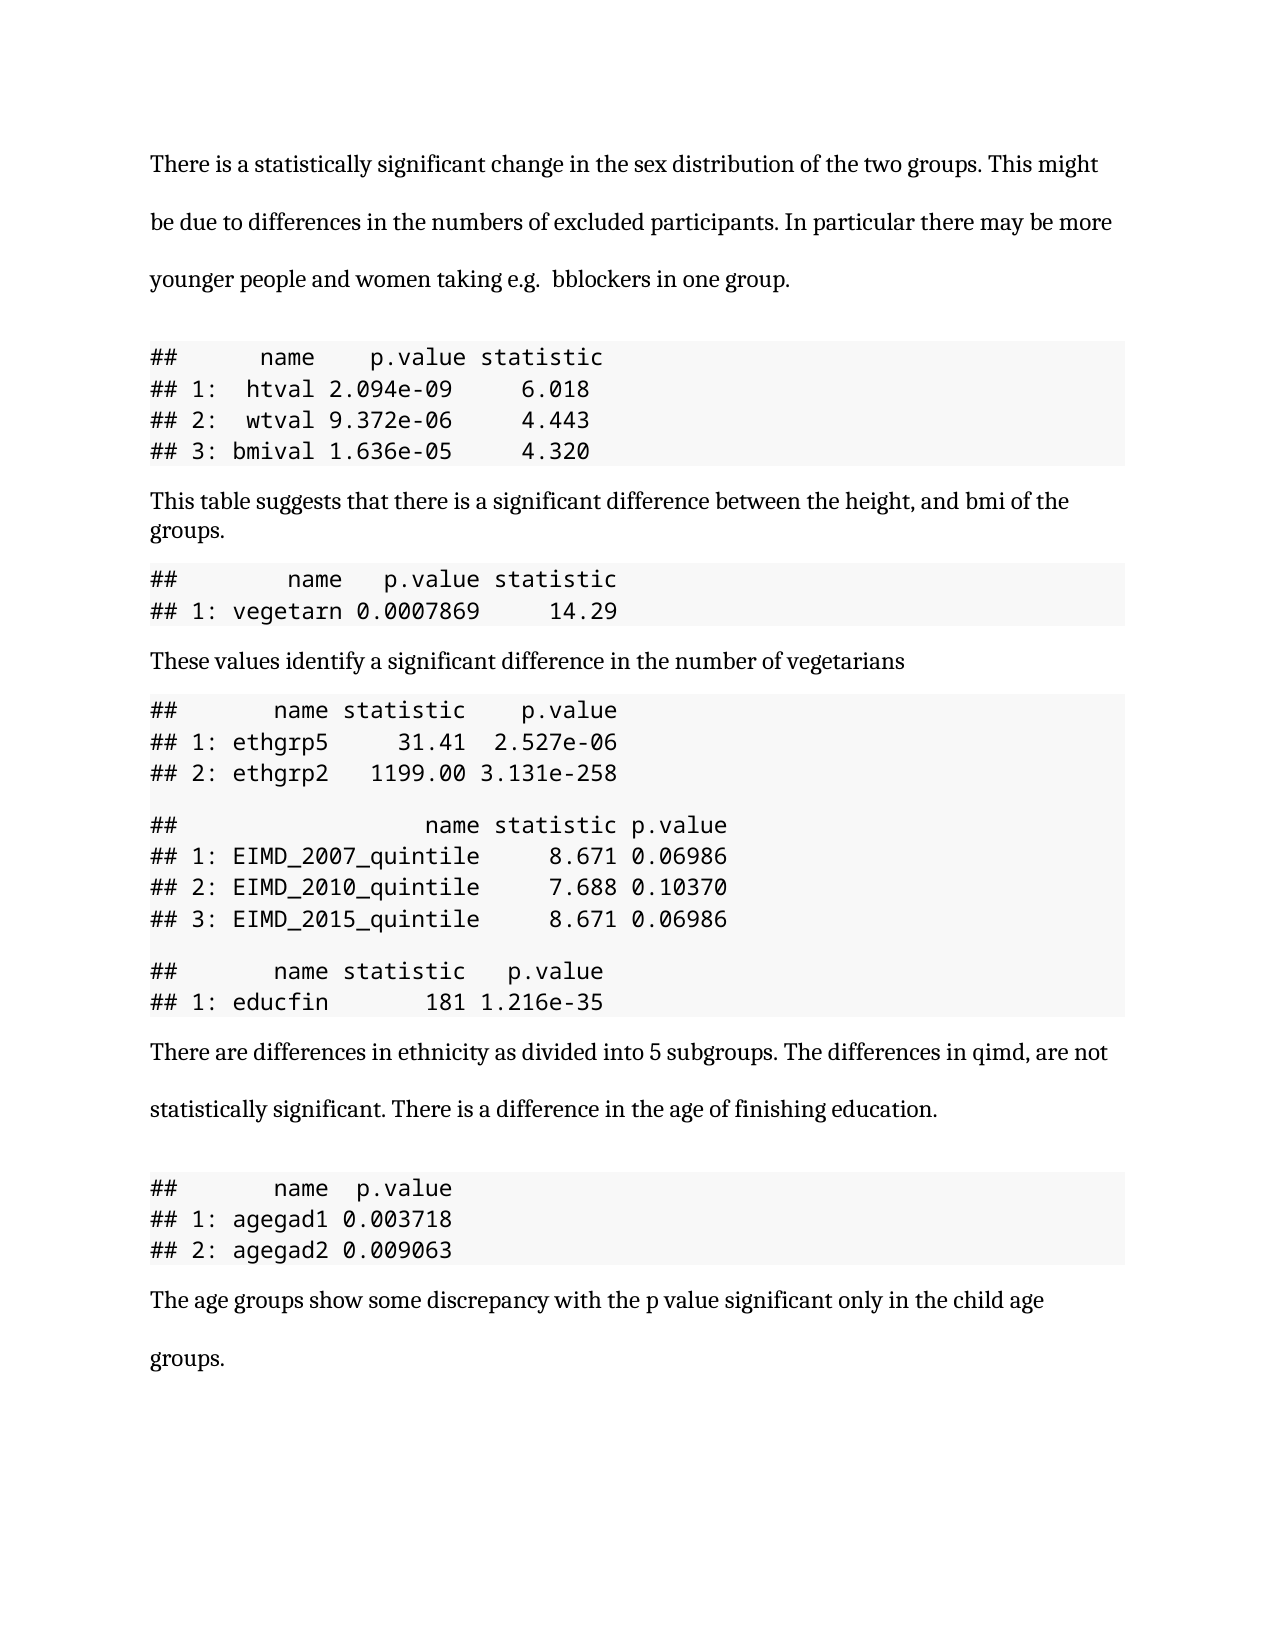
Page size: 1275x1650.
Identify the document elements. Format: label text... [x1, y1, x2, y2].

text ## name statistic p.value ## 1: EIMD_2007_quintile 8.671 0.06986 ## 2: EIMD_2010_quintile 7.688 0.10370 ## 3: EIMD_2015_quintile 8.671 0.06986 [150, 809, 1125, 934]
text There are differences in ethnicity as divided into 5 subgroups. The differences in qimd, are not statistically significant. There is a difference in the age of finishing education. [150, 1038, 1125, 1124]
text These values identify a significant difference in the number of vegetarians [150, 647, 1125, 675]
text ## name statistic p.value ## 1: ethgrp5 31.41 2.527e-06 ## 2: ethgrp2 1199.00 3.131e-258 [150, 694, 1125, 788]
text ## name p.value statistic ## 1: vegetarn 0.0007869 14.29 [150, 563, 1125, 626]
text There is a statistically significant change in the sex distribution of the two groups. This might be due to differences in the numbers of excluded participants. In particular there may be more younger people and women taking e.g. bblockers in one group. [150, 150, 1125, 294]
text The age groups show some discrepancy with the p value significant only in the child age groups. [150, 1286, 1125, 1372]
text ## name p.value statistic ## 1: htval 2.094e-09 6.018 ## 2: wtval 9.372e-06 4.443 ## 3: bmival 1.636e-05 4.320 [150, 341, 1125, 466]
text ## name p.value ## 1: agegad1 0.003718 ## 2: agegad2 0.009063 [150, 1172, 1125, 1265]
text This table suggests that there is a significant difference between the height, and bmi of the groups. [150, 487, 1125, 544]
text ## name statistic p.value ## 1: educfin 181 1.216e-35 [150, 954, 1125, 1017]
